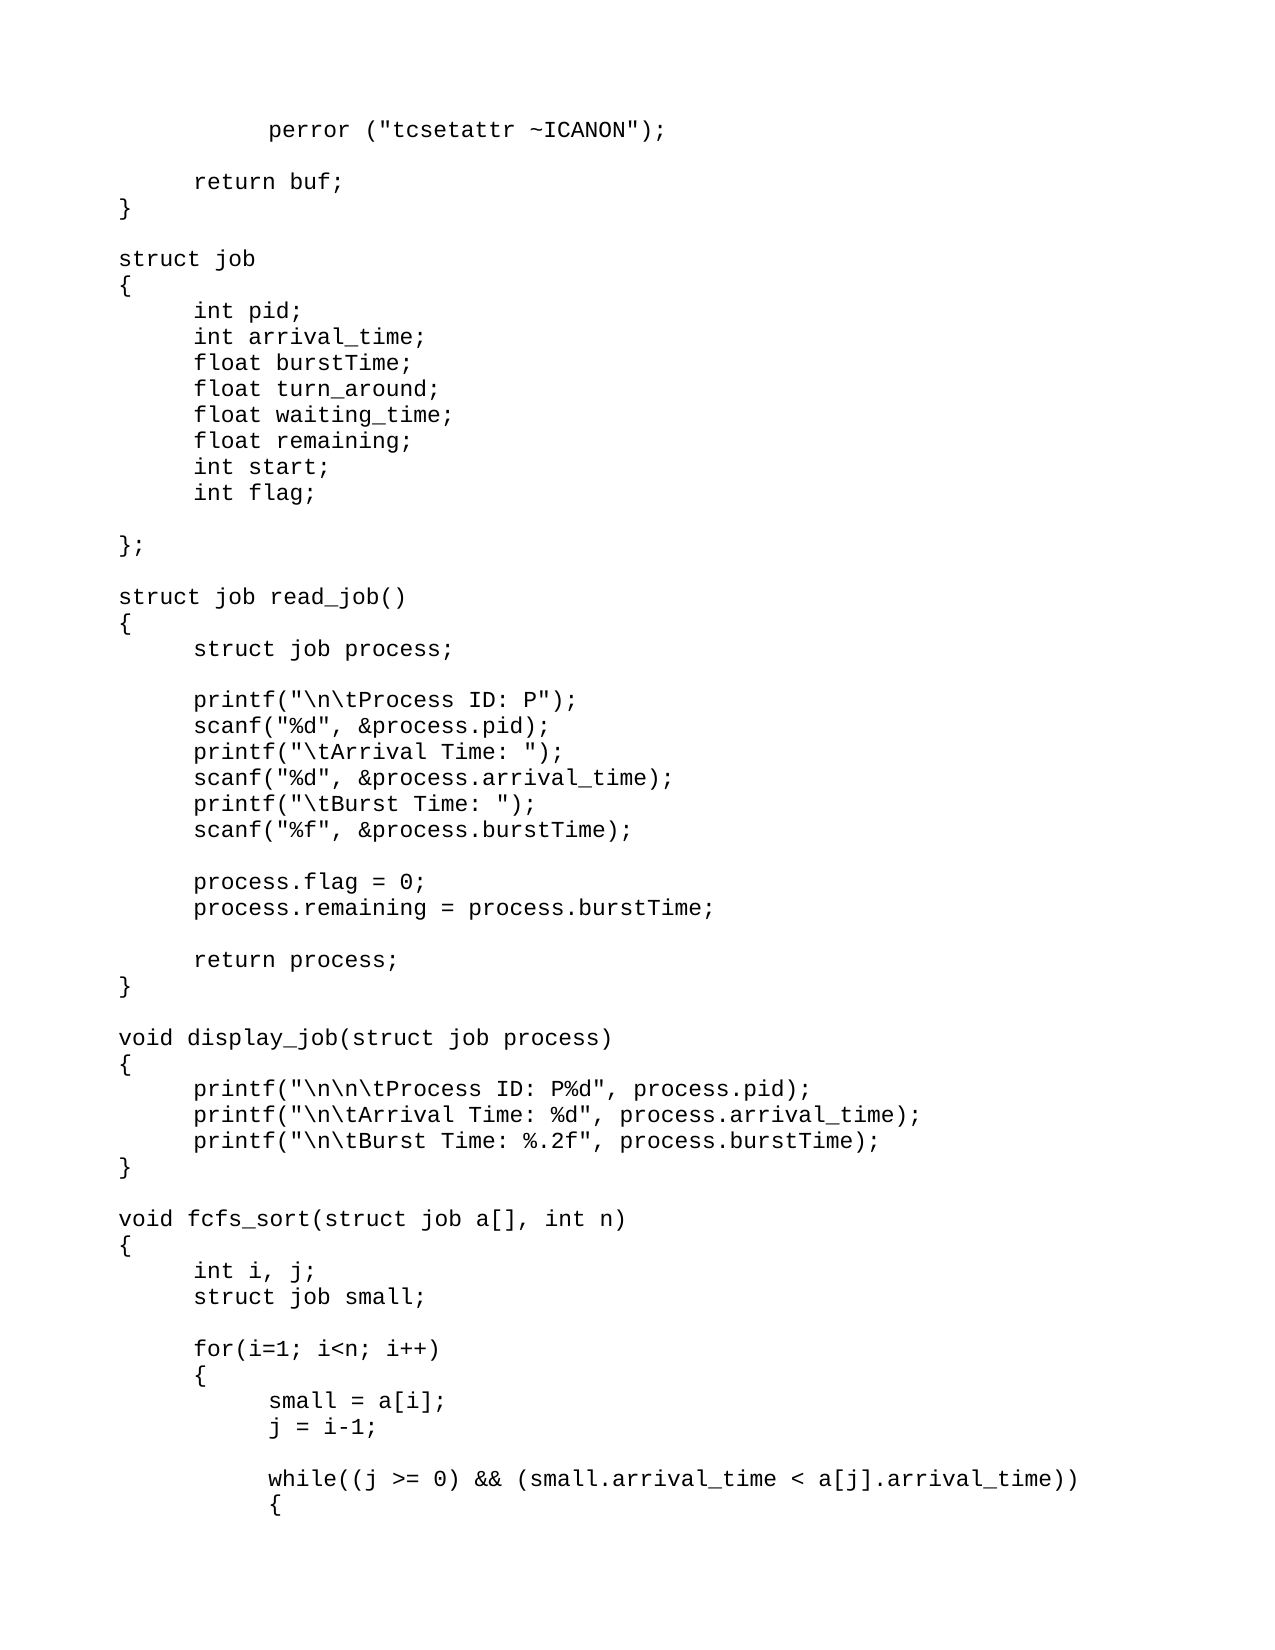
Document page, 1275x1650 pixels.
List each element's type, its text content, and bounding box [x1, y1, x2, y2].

text for(i=1; i<n; i++) [118, 1337, 1157, 1363]
text int i, j; [118, 1259, 1157, 1285]
text printf("\n\tProcess ID: P"); [118, 689, 1157, 715]
text int flag; [118, 481, 1157, 507]
text float remaining; [118, 429, 1157, 455]
text void fcfs_sort(struct job a[], int n) [118, 1207, 1157, 1233]
text { [118, 1052, 1157, 1078]
text printf("\n\tArrival Time: %d", process.arrival_time); [118, 1104, 1157, 1130]
text { [118, 611, 1157, 637]
text } [118, 196, 1157, 222]
text float turn_around; [118, 377, 1157, 403]
text return process; [118, 948, 1157, 974]
text struct job read_job() [118, 585, 1157, 611]
text void display_job(struct job process) [118, 1026, 1157, 1052]
text small = a[i]; [118, 1389, 1157, 1415]
text } [118, 1156, 1157, 1182]
text printf("\tBurst Time: "); [118, 792, 1157, 818]
text } [118, 974, 1157, 1000]
text scanf("%d", &process.arrival_time); [118, 767, 1157, 792]
text process.remaining = process.burstTime; [118, 896, 1157, 922]
text perror ("tcsetattr ~ICANON"); [118, 118, 1157, 144]
text j = i-1; [118, 1415, 1157, 1441]
text struct job process; [118, 637, 1157, 663]
text printf("\n\tBurst Time: %.2f", process.burstTime); [118, 1130, 1157, 1156]
text while((j >= 0) && (small.arrival_time < a[j].arrival_time)) [118, 1467, 1157, 1493]
text scanf("%f", &process.burstTime); [118, 818, 1157, 844]
text { [118, 1363, 1157, 1389]
text { [118, 1493, 1157, 1519]
text struct job small; [118, 1285, 1157, 1311]
text return buf; [118, 170, 1157, 196]
text int arrival_time; [118, 326, 1157, 352]
text struct job [118, 248, 1157, 274]
text process.flag = 0; [118, 870, 1157, 896]
text float waiting_time; [118, 403, 1157, 429]
text int start; [118, 455, 1157, 481]
text float burstTime; [118, 352, 1157, 377]
text }; [118, 533, 1157, 559]
text int pid; [118, 300, 1157, 326]
text printf("\tArrival Time: "); [118, 741, 1157, 767]
text { [118, 274, 1157, 300]
text scanf("%d", &process.pid); [118, 715, 1157, 741]
text { [118, 1233, 1157, 1259]
text printf("\n\n\tProcess ID: P%d", process.pid); [118, 1078, 1157, 1104]
